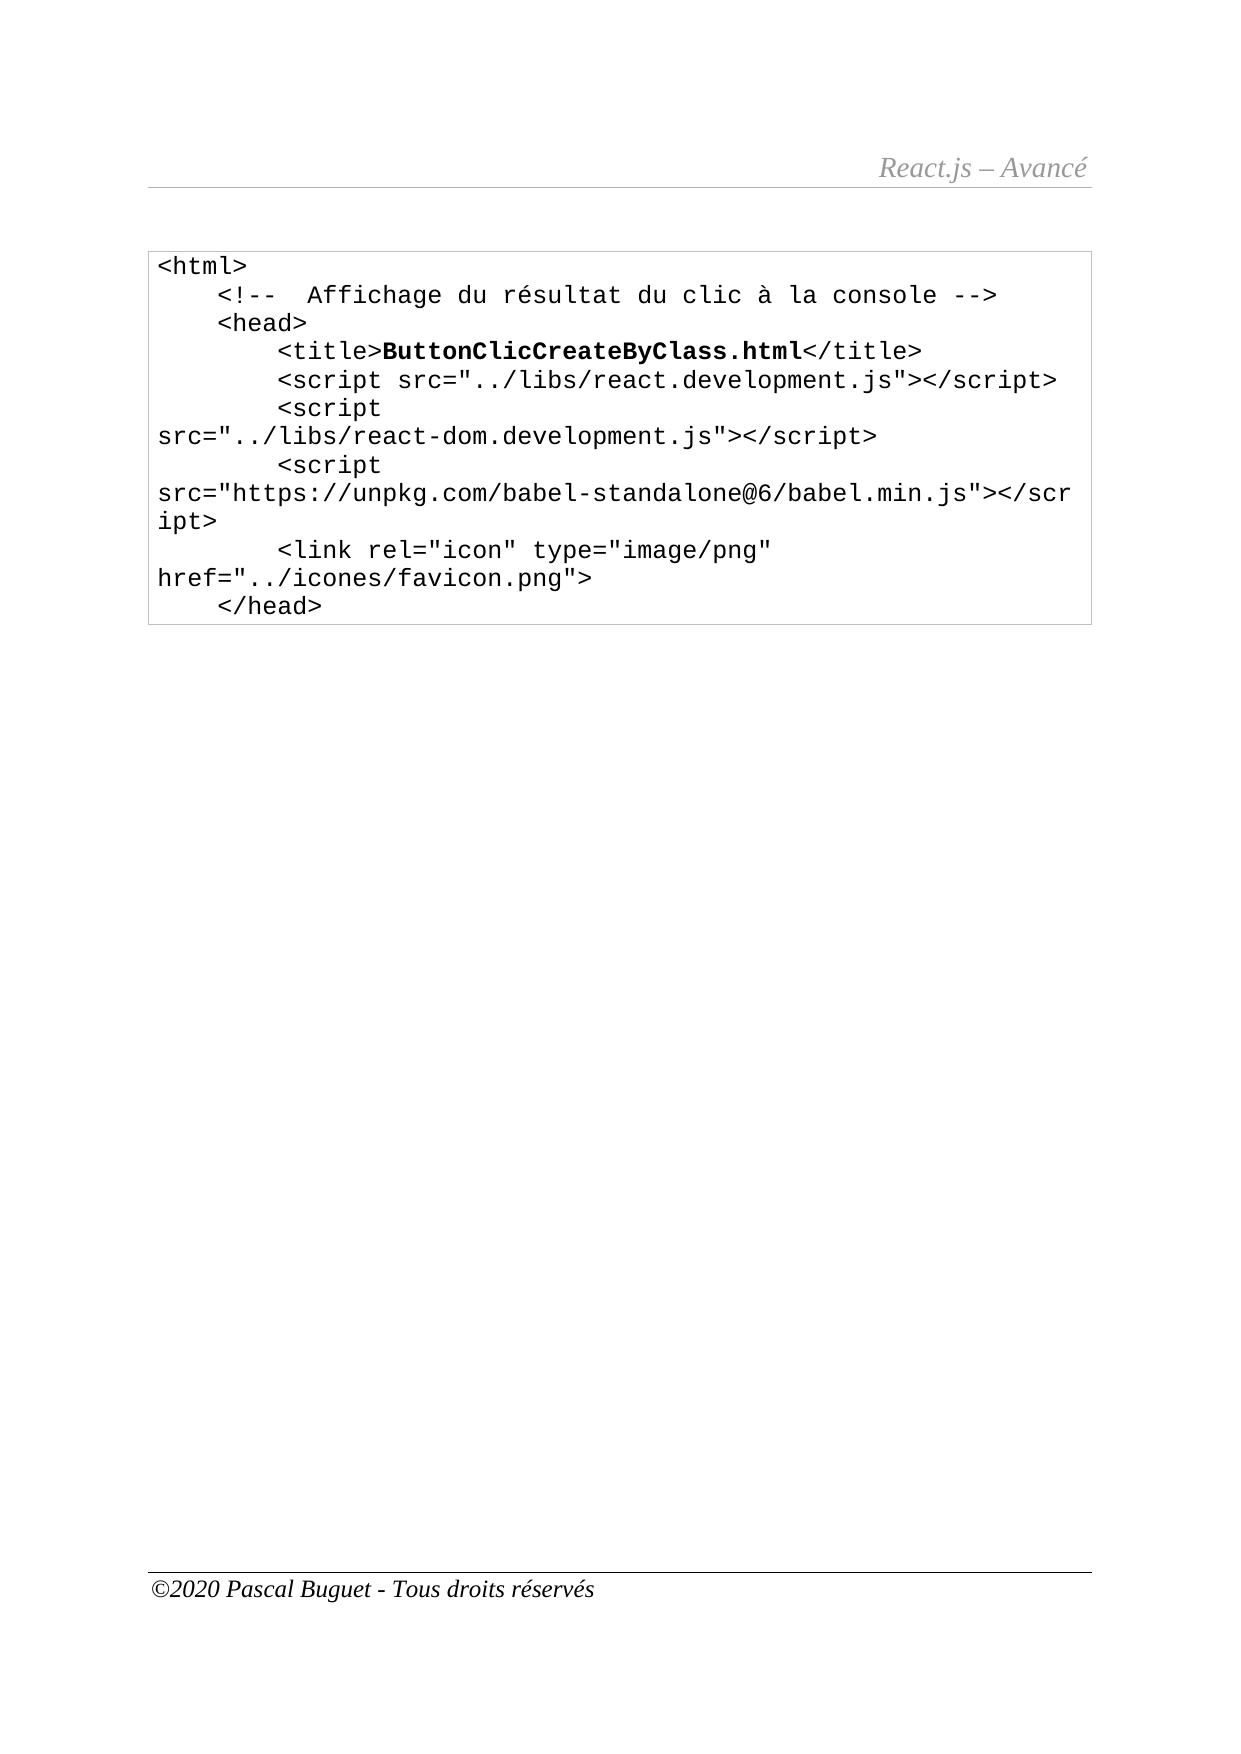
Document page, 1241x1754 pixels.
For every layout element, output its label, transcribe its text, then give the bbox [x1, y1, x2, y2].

text <!-- Affichage du résultat du clic à la console --> [149, 279, 1091, 307]
text <link rel="icon" type="image/png" href="../icones/favicon.png"> [149, 534, 1091, 591]
text <title>ButtonClicCreateByClass.html</title> [149, 336, 1091, 364]
text <head> [149, 307, 1091, 336]
text </head> [149, 591, 1091, 624]
text <html> [149, 252, 1091, 279]
text <script src="../libs/react-dom.development.js"></script> [149, 392, 1091, 449]
text <script src="../libs/react.development.js"></script> [149, 364, 1091, 392]
text <script src="https://unpkg.com/babel-standalone@6/babel.min.js"></script> [149, 449, 1091, 534]
